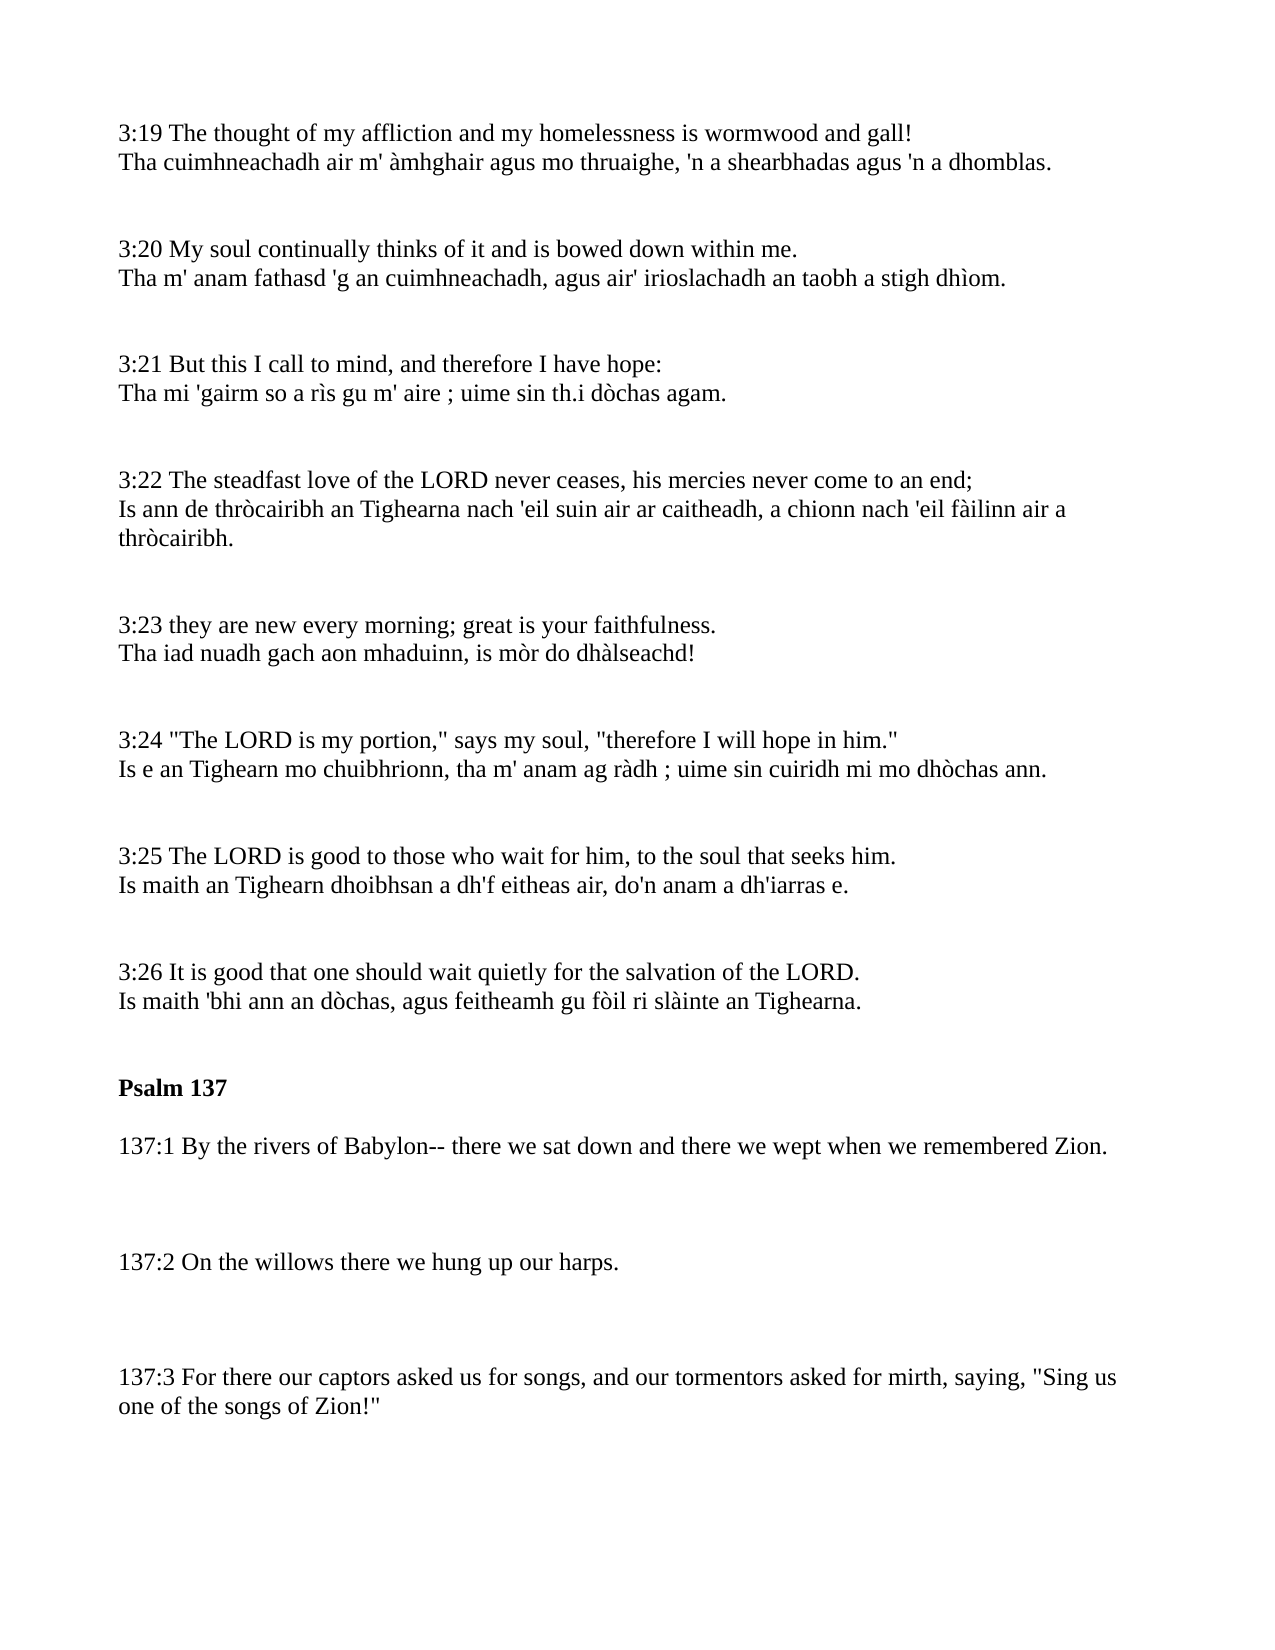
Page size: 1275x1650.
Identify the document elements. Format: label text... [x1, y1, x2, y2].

text 3:23 they are new every morning; great is your faithfulness. Tha iad nuadh gach aon mhaduinn, is mòr do dhàlseachd! [118, 610, 1157, 696]
text Psalm 137 [118, 1073, 1157, 1101]
text 3:19 The thought of my affliction and my homelessness is wormwood and gall! Tha cuimhneachadh air m' àmhghair agus mo thruaighe, 'n a shearbhadas agus 'n a dhomblas. [118, 118, 1157, 204]
text 137:2 On the willows there we hung up our harps. [118, 1247, 1157, 1333]
text 137:1 By the rivers of Babylon-- there we sat down and there we wept when we remembered Zion. [118, 1131, 1157, 1217]
text 3:22 The steadfast love of the LORD never ceases, his mercies never come to an end; Is ann de thròcairibh an Tighearna nach 'eil suin air ar caitheadh, a chionn nach 'eil fàilinn air a thròcairibh. [118, 465, 1157, 580]
text 3:20 My soul continually thinks of it and is bowed down within me. Tha m' anam fathasd 'g an cuimhneachadh, agus air' irioslachadh an taobh a stigh dhìom. [118, 234, 1157, 320]
text 137:3 For there our captors asked us for songs, and our tormentors asked for mirth, saying, "Sing us one of the songs of Zion!" [118, 1362, 1157, 1477]
text 3:24 "The LORD is my portion," says my soul, "therefore I will hope in him." Is e an Tighearn mo chuibhrionn, tha m' anam ag ràdh ; uime sin cuiridh mi mo dhòchas ann. [118, 726, 1157, 812]
text 3:21 But this I call to mind, and therefore I have hope: Tha mi 'gairm so a rìs gu m' aire ; uime sin th.i dòchas agam. [118, 349, 1157, 436]
text 3:25 The LORD is good to those who wait for him, to the soul that seeks him. Is maith an Tighearn dhoibhsan a dh'f eitheas air, do'n anam a dh'iarras e. [118, 841, 1157, 927]
text 3:26 It is good that one should wait quietly for the salvation of the LORD. Is maith 'bhi ann an dòchas, agus feitheamh gu fòil ri slàinte an Tighearna. [118, 957, 1157, 1043]
